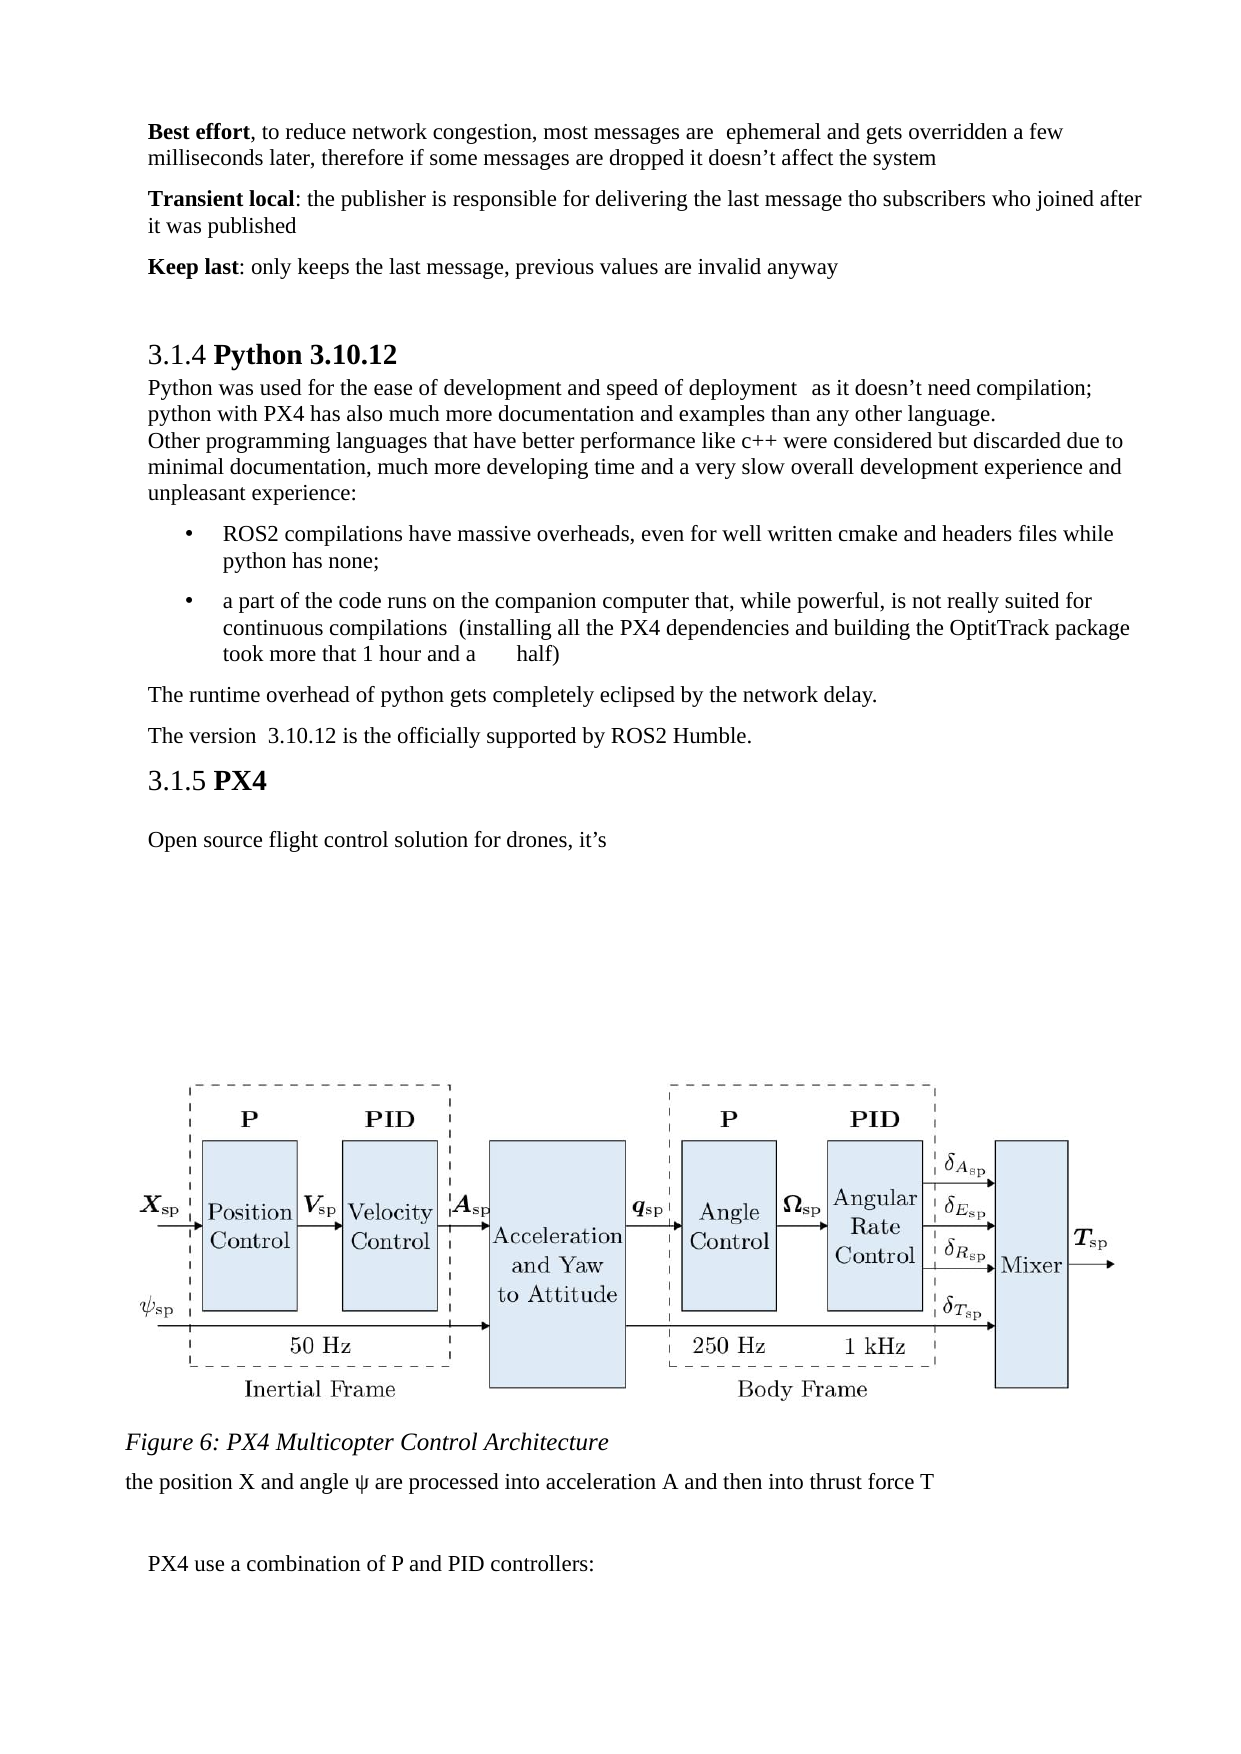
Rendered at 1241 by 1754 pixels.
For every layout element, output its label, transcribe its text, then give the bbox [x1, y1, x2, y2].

list ROS2 compilations have massive overheads, even for well written cmake and headers files while python has none; [185, 520, 1152, 573]
list the position X and angle ψ are processed into acceleration A and then into thrust force T [125, 1468, 1129, 1494]
text Transient local: the publisher is responsible for delivering the last message tho subscribers who joined after it was published [148, 185, 1152, 238]
list Other programming languages that have better performance like c++ were considered but discarded due to minimal documentation, much more developing time and a very slow overall development experience and unpleasant experience: [0, 427, 1152, 506]
list Figure 6: PX4 Multicopter Control Architecture [125, 1415, 1129, 1456]
list Open source flight control solution for drones, it’s [0, 800, 1152, 853]
text Best effort, to reduce network congestion, most messages are ephemeral and gets overridden a few milliseconds later, therefore if some messages are dropped it doesn’t affect the system [148, 118, 1152, 171]
list PX4 use a combination of P and PID controllers: [148, 1550, 1152, 1576]
subtitle 3.1.5 PX4 [148, 763, 1152, 797]
list The runtime overhead of python gets completely eclipsed by the network delay. [0, 681, 1152, 708]
text Python was used for the ease of development and speed of deployment as it doesn’t need compilation; python with PX4 has also much more documentation and examples than any other language. [148, 374, 1152, 427]
list The version 3.10.12 is the officially supported by ROS2 Humble. [148, 722, 1152, 748]
list a part of the code runs on the companion computer that, while powerful, is not really suited for continuous compilations (installing all the PX4 dependencies and building the OptitTrack package took more that 1 hour and a half) [185, 588, 1152, 667]
picture [125, 1066, 1129, 1415]
text Keep last: only keeps the last message, previous values are invalid anyway [148, 253, 1152, 279]
subtitle 3.1.4 Python 3.10.12 [148, 337, 1152, 371]
